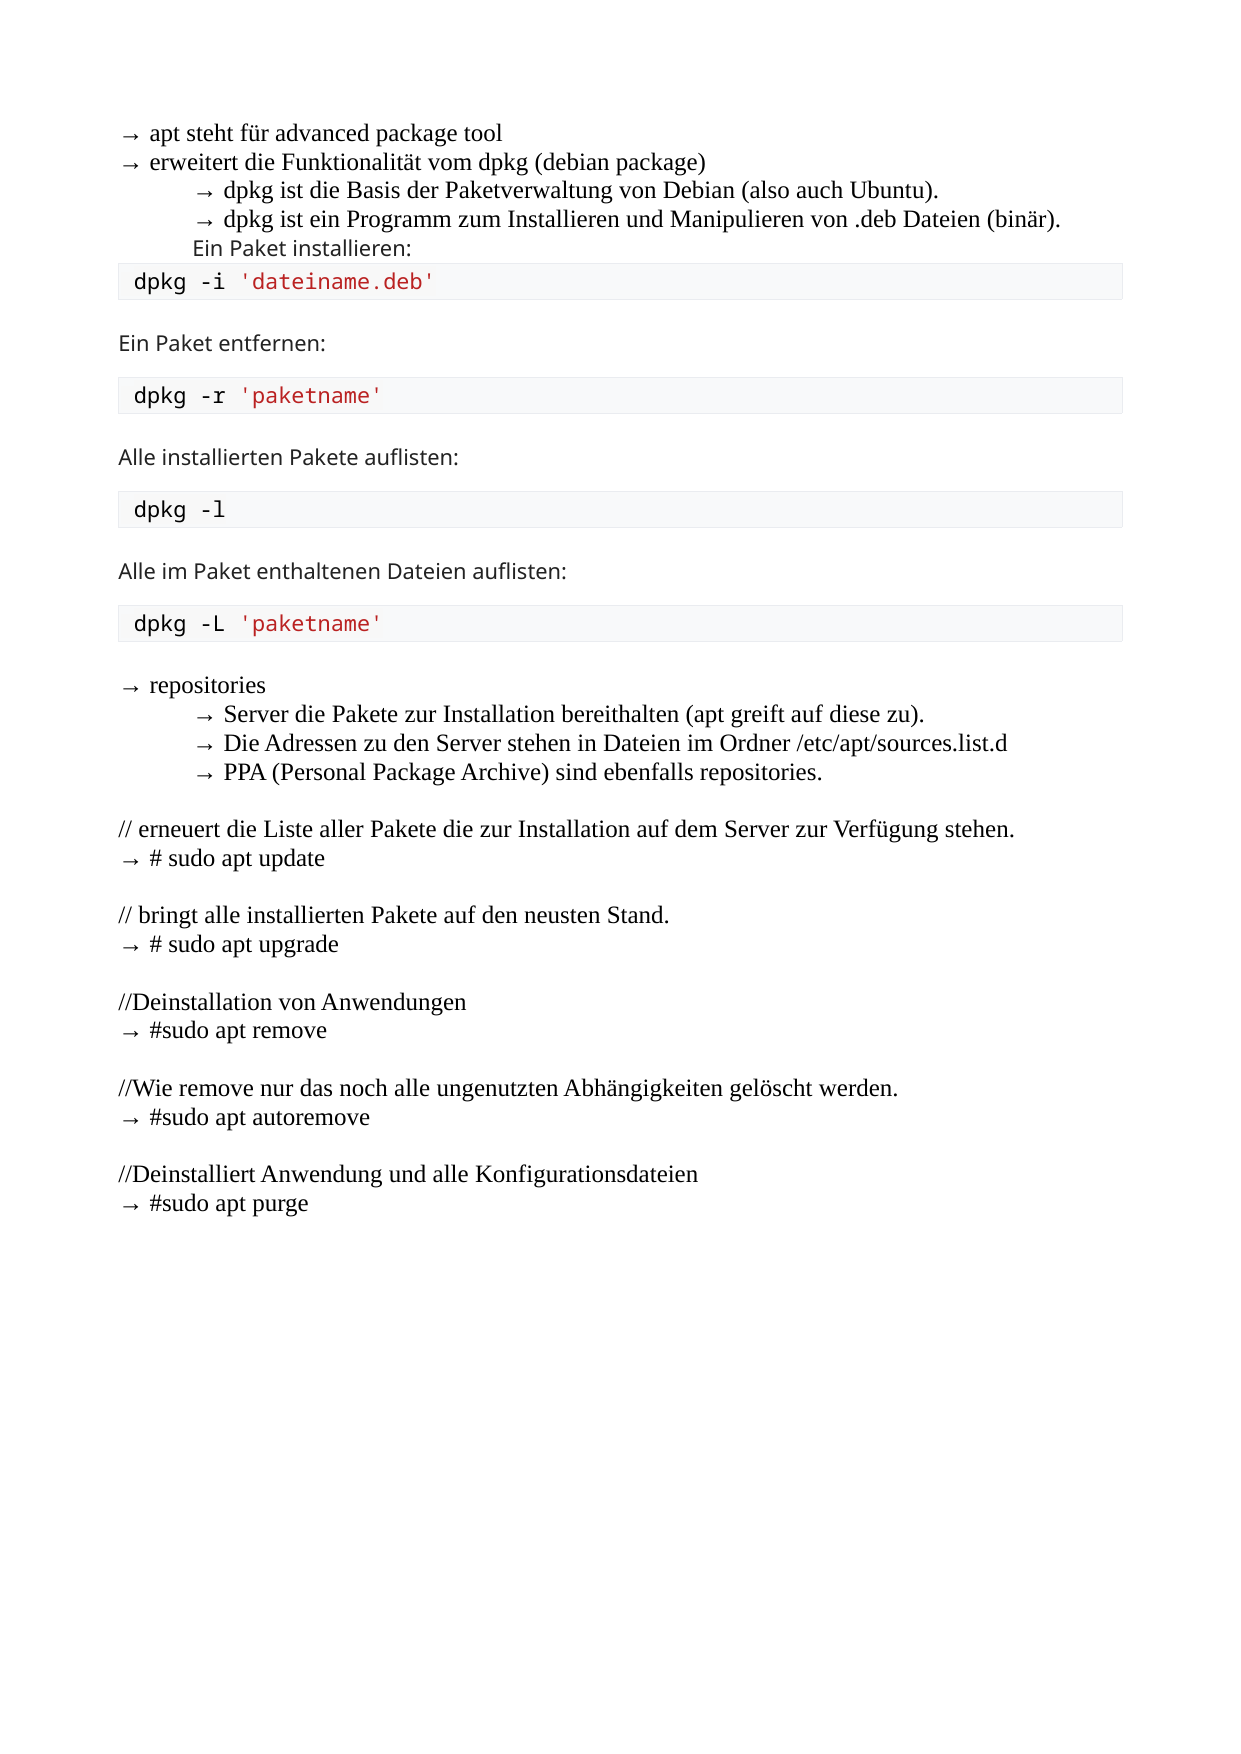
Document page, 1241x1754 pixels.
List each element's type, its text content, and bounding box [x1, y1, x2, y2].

text → # sudo apt update [118, 843, 1122, 872]
text // erneuert die Liste aller Pakete die zur Installation auf dem Server zur Verfügung stehen. [118, 814, 1122, 843]
text Ein Paket entfernen: [118, 328, 1122, 358]
text → apt steht für advanced package tool [118, 118, 1122, 147]
text dpkg -i 'dateiname.deb' [119, 264, 1122, 299]
text dpkg -l [119, 492, 1122, 527]
text → Die Adressen zu den Server stehen in Dateien im Ordner /etc/apt/sources.list.d [118, 728, 1122, 757]
text //Wie remove nur das noch alle ungenutzten Abhängigkeiten gelöscht werden. [118, 1073, 1122, 1102]
text // bringt alle installierten Pakete auf den neusten Stand. [118, 900, 1122, 929]
text → Server die Pakete zur Installation bereithalten (apt greift auf diese zu). [118, 699, 1122, 728]
text Alle im Paket enthaltenen Dateien auflisten: [118, 556, 1122, 586]
text → dpkg ist die Basis der Paketverwaltung von Debian (also auch Ubuntu). [118, 176, 1122, 204]
text → PPA (Personal Package Archive) sind ebenfalls repositories. [118, 757, 1122, 785]
text Ein Paket installieren: [118, 233, 1122, 263]
text Alle installierten Pakete auflisten: [118, 442, 1122, 472]
text //Deinstalliert Anwendung und alle Konfigurationsdateien [118, 1159, 1122, 1188]
text dpkg -r 'paketname' [119, 378, 1122, 413]
text dpkg -L 'paketname' [119, 606, 1122, 641]
text → # sudo apt upgrade [118, 929, 1122, 958]
text → #sudo apt remove [118, 1015, 1122, 1044]
text → #sudo apt purge [118, 1188, 1122, 1217]
text → dpkg ist ein Programm zum Installieren und Manipulieren von .deb Dateien (binär). [118, 204, 1122, 233]
text → repositories [118, 670, 1122, 699]
text //Deinstallation von Anwendungen [118, 987, 1122, 1015]
text → erweitert die Funktionalität vom dpkg (debian package) [118, 147, 1122, 176]
text → #sudo apt autoremove [118, 1102, 1122, 1130]
